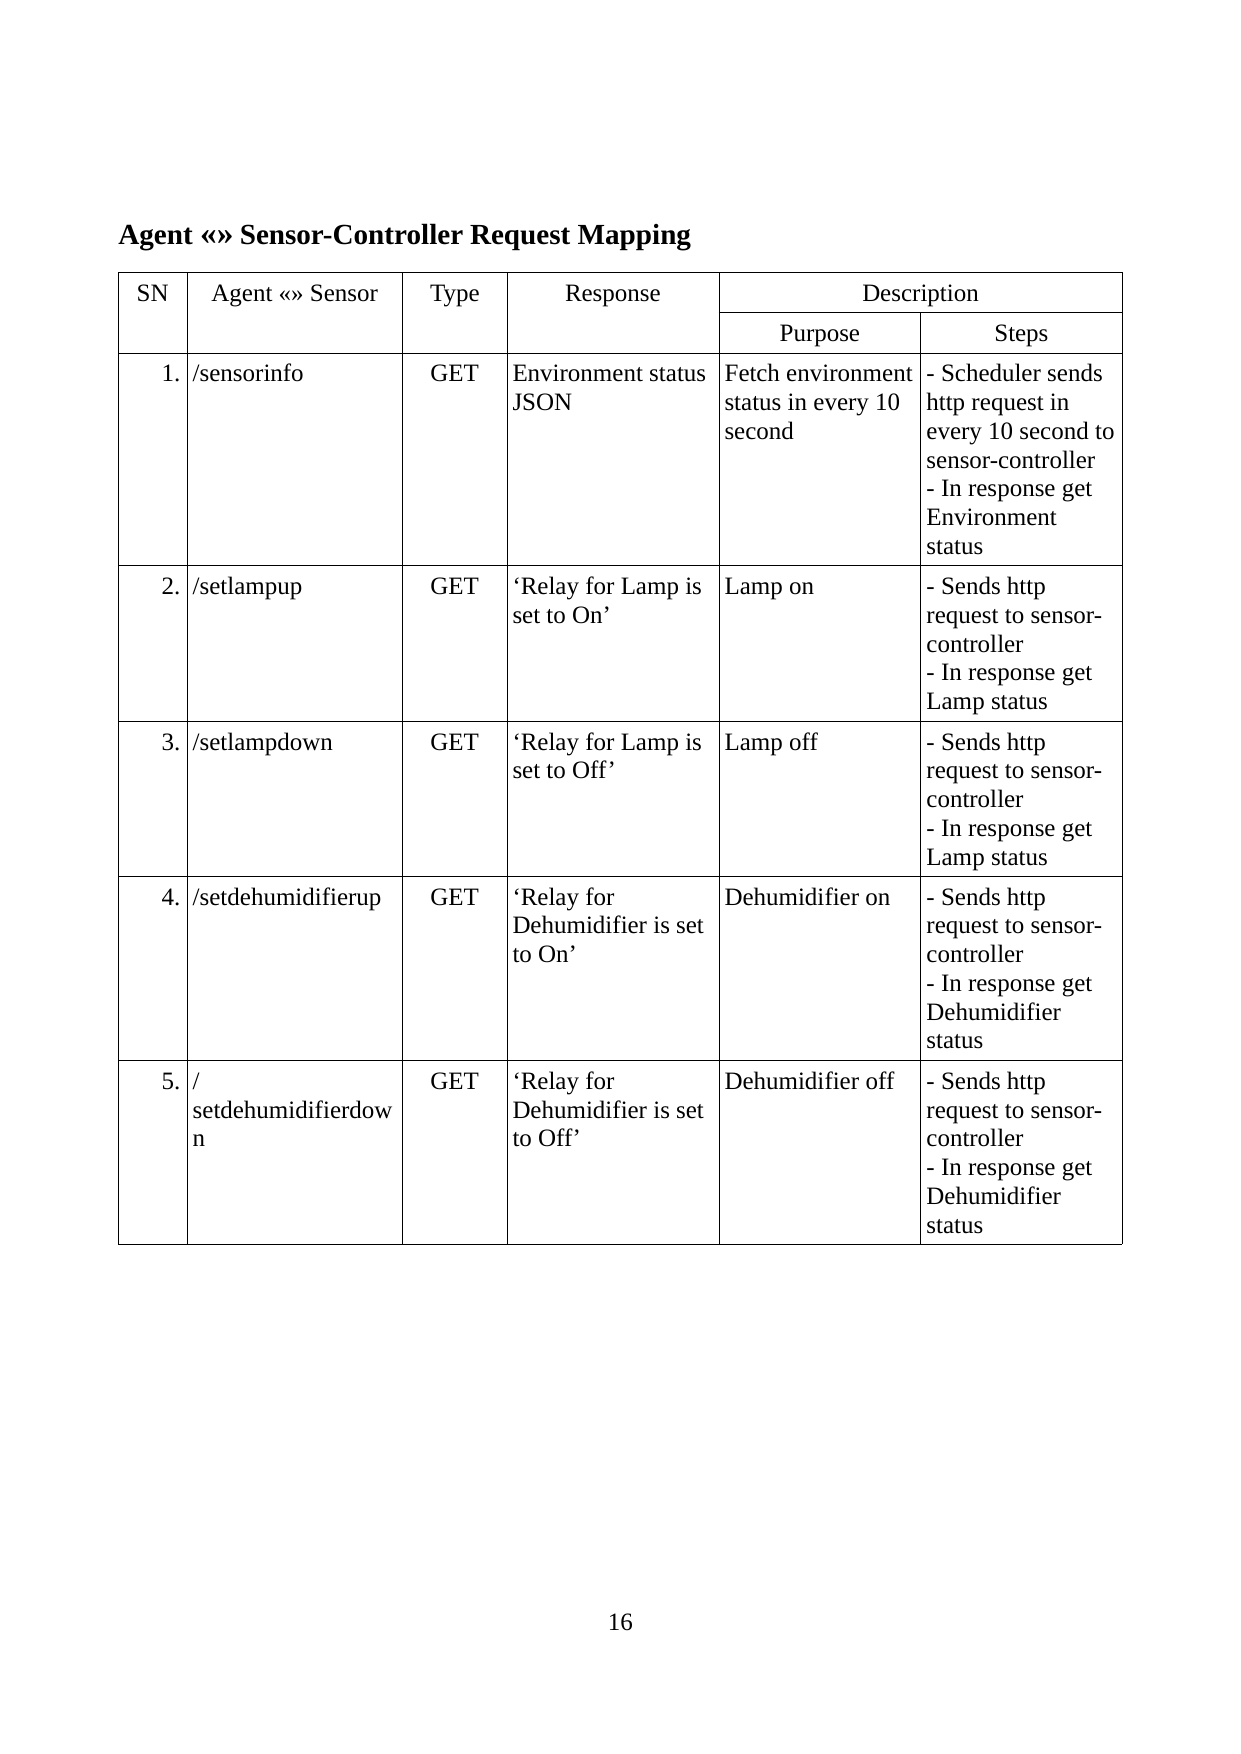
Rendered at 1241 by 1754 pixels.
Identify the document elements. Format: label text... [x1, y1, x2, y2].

table_header Type [403, 273, 507, 353]
table_cell GET [403, 1061, 507, 1244]
table_cell ‘Relay for Lamp is set to Off’ [508, 722, 719, 876]
table_cell - Sends http request to sensor-controller - In response get Dehumidifier status [921, 877, 1122, 1060]
table_cell Lamp off [720, 722, 920, 876]
table_cell GET [403, 722, 507, 876]
table_cell Dehumidifier on [720, 877, 920, 1060]
table_cell /setdehumidifierdown [188, 1061, 402, 1244]
table_header Response [508, 273, 719, 353]
table_cell - Scheduler sends http request in every 10 second to sensor-controller - In response get Environment status [921, 354, 1122, 565]
table_cell Lamp on [720, 566, 920, 721]
table_cell /setdehumidifierup [188, 877, 402, 1060]
table_cell ‘Relay for Dehumidifier is set to On’ [508, 877, 719, 1060]
table_header Description [720, 273, 1122, 312]
table_cell /setlampdown [188, 722, 402, 876]
table_cell [119, 1061, 187, 1244]
table_cell [119, 354, 187, 565]
table_cell [119, 566, 187, 721]
table_cell - Sends http request to sensor-controller - In response get Lamp status [921, 566, 1122, 721]
table_cell Purpose [720, 313, 920, 353]
table_cell [119, 877, 187, 1060]
table_cell Steps [921, 313, 1122, 353]
table_cell Fetch environment status in every 10 second [720, 354, 920, 565]
table_cell /setlampup [188, 566, 402, 721]
table_cell [119, 722, 187, 876]
text Agent «» Sensor-Controller Request Mapping [118, 213, 1122, 252]
table_cell Environment status JSON [508, 354, 719, 565]
table_cell - Sends http request to sensor-controller - In response get Dehumidifier status [921, 1061, 1122, 1244]
table_cell Dehumidifier off [720, 1061, 920, 1244]
table_cell /sensorinfo [188, 354, 402, 565]
table_cell - Sends http request to sensor-controller - In response get Lamp status [921, 722, 1122, 876]
table_cell ‘Relay for Dehumidifier is set to Off’ [508, 1061, 719, 1244]
table_header Agent «» Sensor [188, 273, 402, 353]
table_cell GET [403, 566, 507, 721]
table_cell GET [403, 877, 507, 1060]
table_cell ‘Relay for Lamp is set to On’ [508, 566, 719, 721]
table_header SN [119, 273, 187, 353]
table_cell GET [403, 354, 507, 565]
